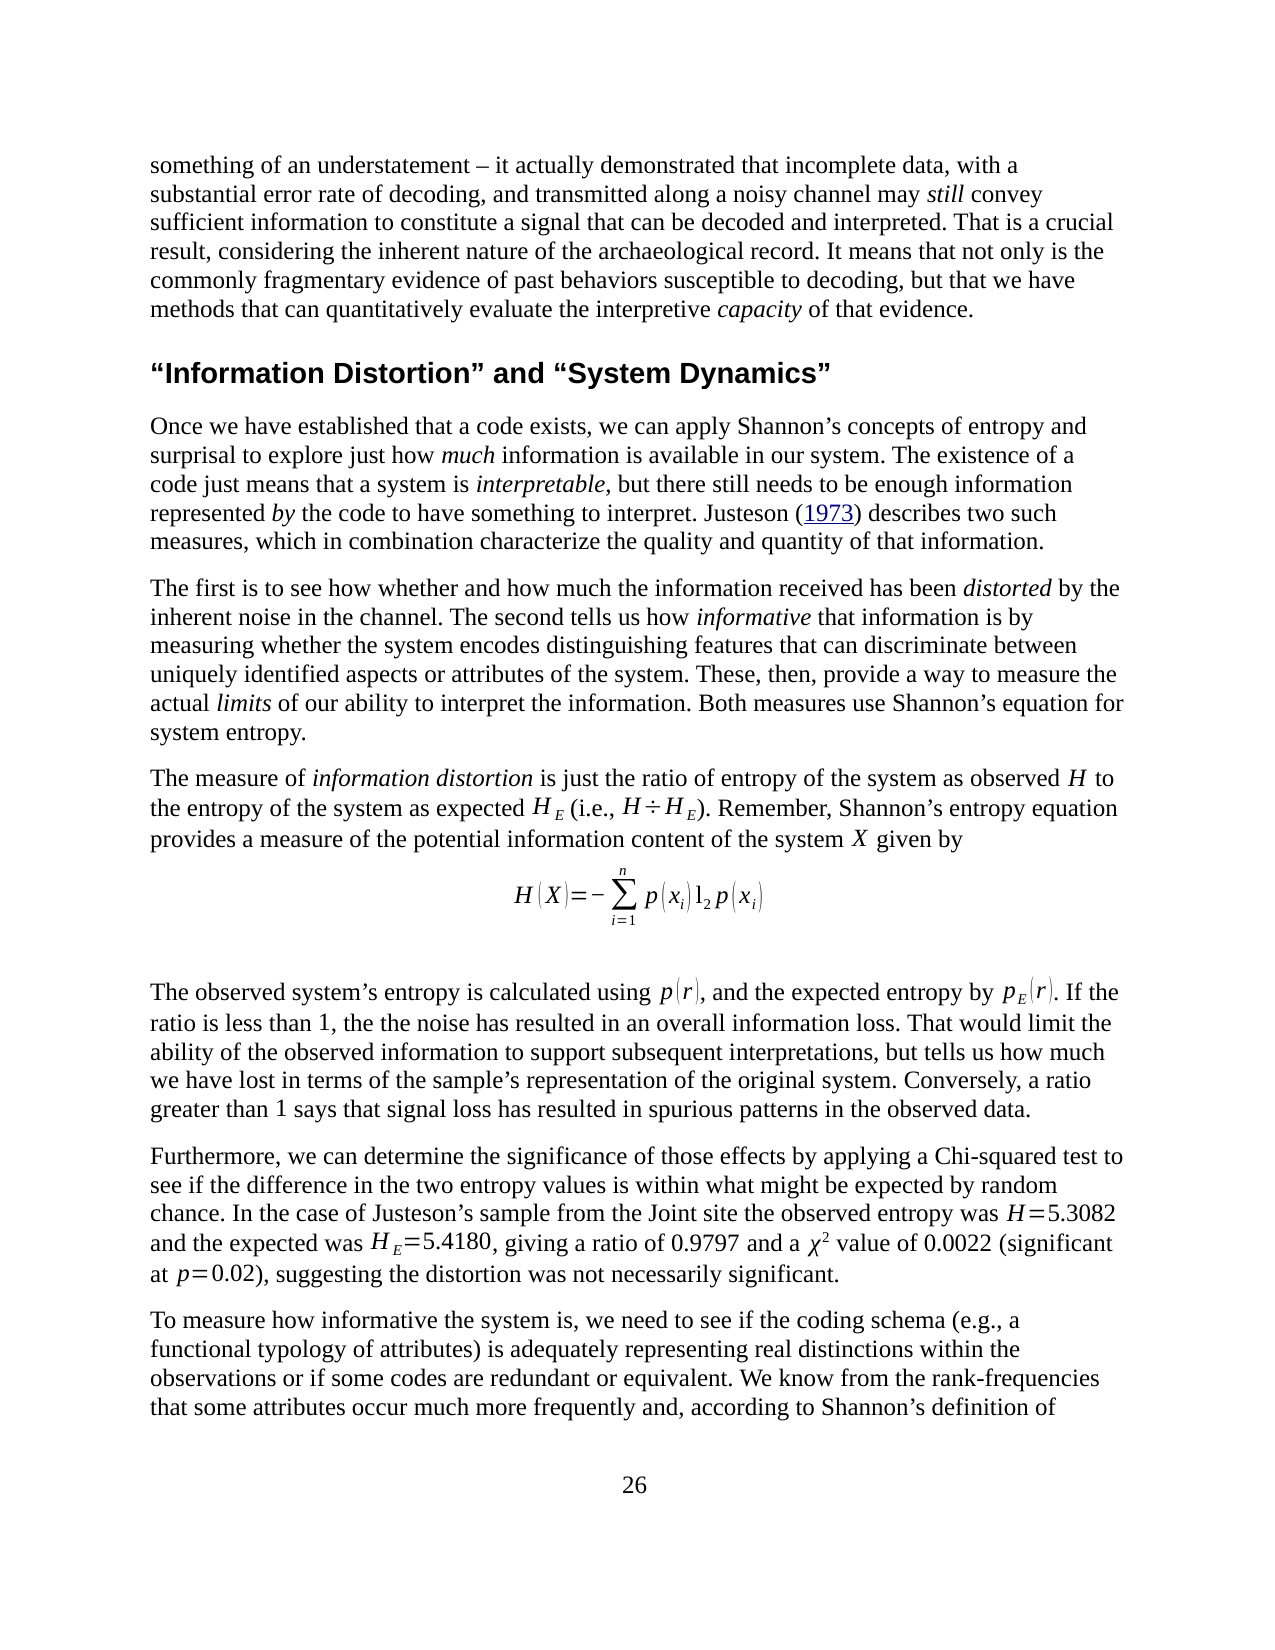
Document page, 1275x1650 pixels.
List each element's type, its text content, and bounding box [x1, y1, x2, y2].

text something of an understatement – it actually demonstrated that incomplete data, with a substantial error rate of decoding, and transmitted along a noisy channel may still convey sufficient information to constitute a signal that can be decoded and interpreted. That is a crucial result, considering the inherent nature of the archaeological record. It means that not only is the commonly fragmentary evidence of past behaviors susceptible to decoding, but that we have methods that can quantitatively evaluate the interpretive capacity of that evidence. [150, 150, 1125, 322]
text The observed system’s entropy is calculated using , and the expected entropy by . If the ratio is less than , the the noise has resulted in an overall information loss. That would limit the ability of the observed information to support subsequent interpretations, but tells us how much we have lost in terms of the sample’s representation of the original system. Conversely, a ratio greater than says that signal loss has resulted in spurious patterns in the observed data. [150, 975, 1125, 1123]
text The first is to see how whether and how much the information received has been distorted by the inherent noise in the channel. The second tells us how informative that information is by measuring whether the system encodes distinguishing features that can discriminate between uniquely identified aspects or attributes of the system. These, then, provide a way to measure the actual limits of our ability to interpret the information. Both measures use Shannon’s equation for system entropy. [150, 573, 1125, 746]
text To measure how informative the system is, we need to see if the coding schema (e.g., a functional typology of attributes) is adequately representing real distinctions within the observations or if some codes are redundant or equivalent. We know from the rank-frequencies that some attributes occur much more frequently and, according to Shannon’s definition of [150, 1305, 1125, 1420]
text The measure of information distortion is just the ratio of entropy of the system as observed to the entropy of the system as expected (i.e., ). Remember, Shannon’s entropy equation provides a measure of the potential information content of the system given by [150, 763, 1125, 852]
subtitle “Information Distortion” and “System Dynamics” [150, 356, 1125, 390]
text Once we have established that a code exists, we can apply Shannon’s concepts of entropy and surprisal to explore just how much information is available in our system. The existence of a code just means that a system is interpretable, but there still needs to be enough information represented by the code to have something to interpret. Justeson (1973) describes two such measures, which in combination characterize the quality and quantity of that information. [150, 411, 1125, 555]
text Furthermore, we can determine the significance of those effects by applying a Chi-squared test to see if the difference in the two entropy values is within what might be expected by random chance. In the case of Justeson’s sample from the Joint site the observed entropy was and the expected was , giving a ratio of and a value of (significant at ), suggesting the distortion was not necessarily significant. [150, 1141, 1125, 1287]
